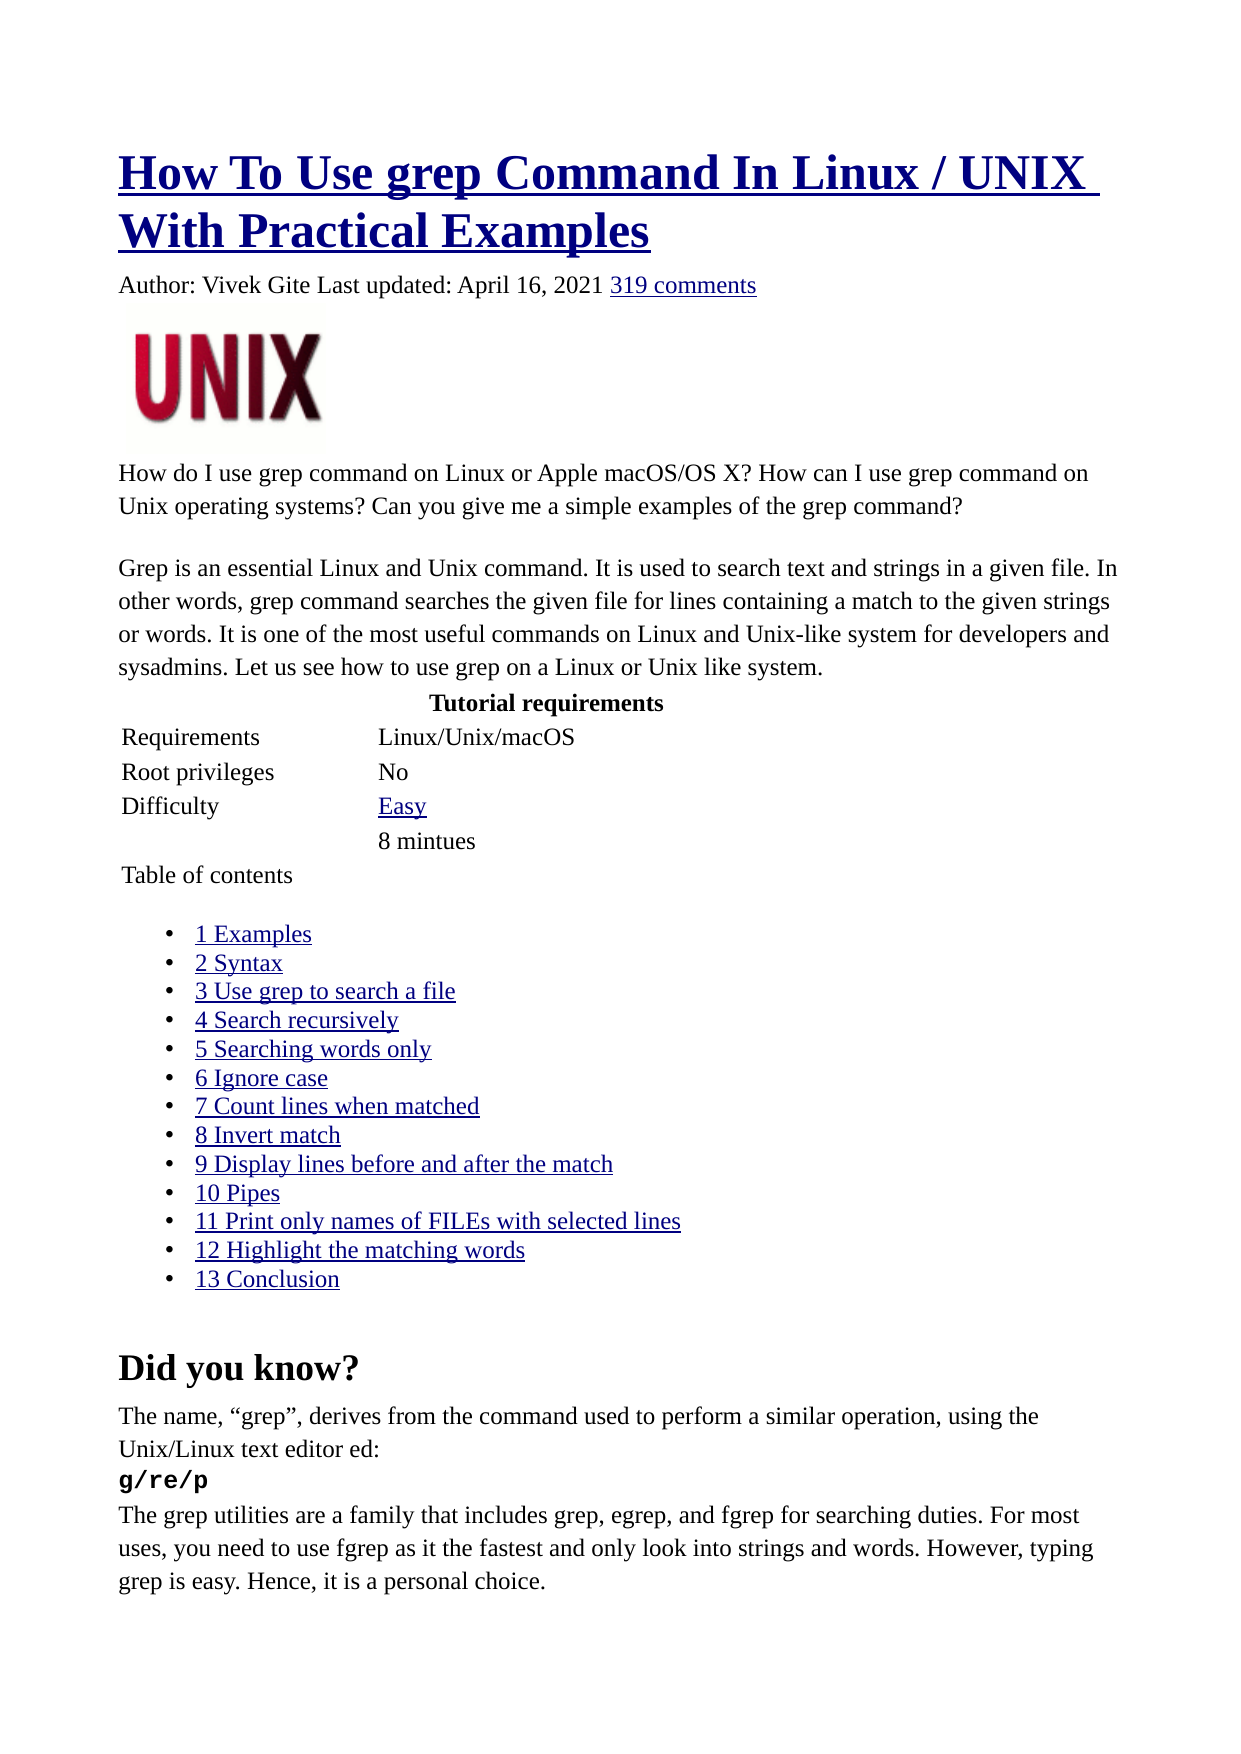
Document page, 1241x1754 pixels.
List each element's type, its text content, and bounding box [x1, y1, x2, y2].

table_cell Root privileges [118, 754, 375, 788]
table_cell Requirements [118, 719, 375, 754]
text Author: Vivek Gite Last updated: April 16, 2021 319 comments [118, 271, 1122, 299]
text The name, “grep”, derives from the command used to perform a similar operation, using the Unix/Linux text editor ed: g/re/p The grep utilities are a family that includes grep, egrep, and fgrep for searching duties. For most uses, you need to use fgrep as it the fastest and only look into strings and words. However, typing grep is easy. Hence, it is a personal choice. [118, 1401, 1122, 1595]
table_cell Table of contents 1 Examples 2 Syntax 3 Use grep to search a file 4 Search recursively 5 Searching words only 6 Ignore case 7 Count lines when matched 8 Invert match 9 Display lines before and after the match 10 Pipes 11 Print only names of FILEs with selected lines 12 Highlight the matching words 13 Conclusion [118, 858, 974, 1325]
table_cell Easy [375, 789, 974, 823]
table_cell No [375, 754, 974, 788]
table_cell 8 mintues [375, 823, 974, 858]
text How do I use grep command on Linux or Apple macOS/OS X? How can I use grep command on Unix operating systems? Can you give me a simple examples of the grep command? Grep is an essential Linux and Unix command. It is used to search text and strings in a given file. In other words, grep command searches the given file for lines containing a match to the given strings or words. It is one of the most useful commands on Linux and Unix-like system for developers and sysadmins. Let us see how to use grep on a Linux or Unix like system. [118, 458, 1122, 681]
table_cell Difficulty [118, 789, 375, 823]
picture [126, 303, 326, 454]
table_cell Linux/Unix/macOS [375, 719, 974, 754]
subtitle How To Use grep Command In Linux / UNIX With Practical Examples [118, 143, 1122, 258]
subtitle Did you know? [118, 1346, 1122, 1389]
table_header Tutorial requirements [118, 685, 974, 719]
table_cell [118, 823, 375, 858]
